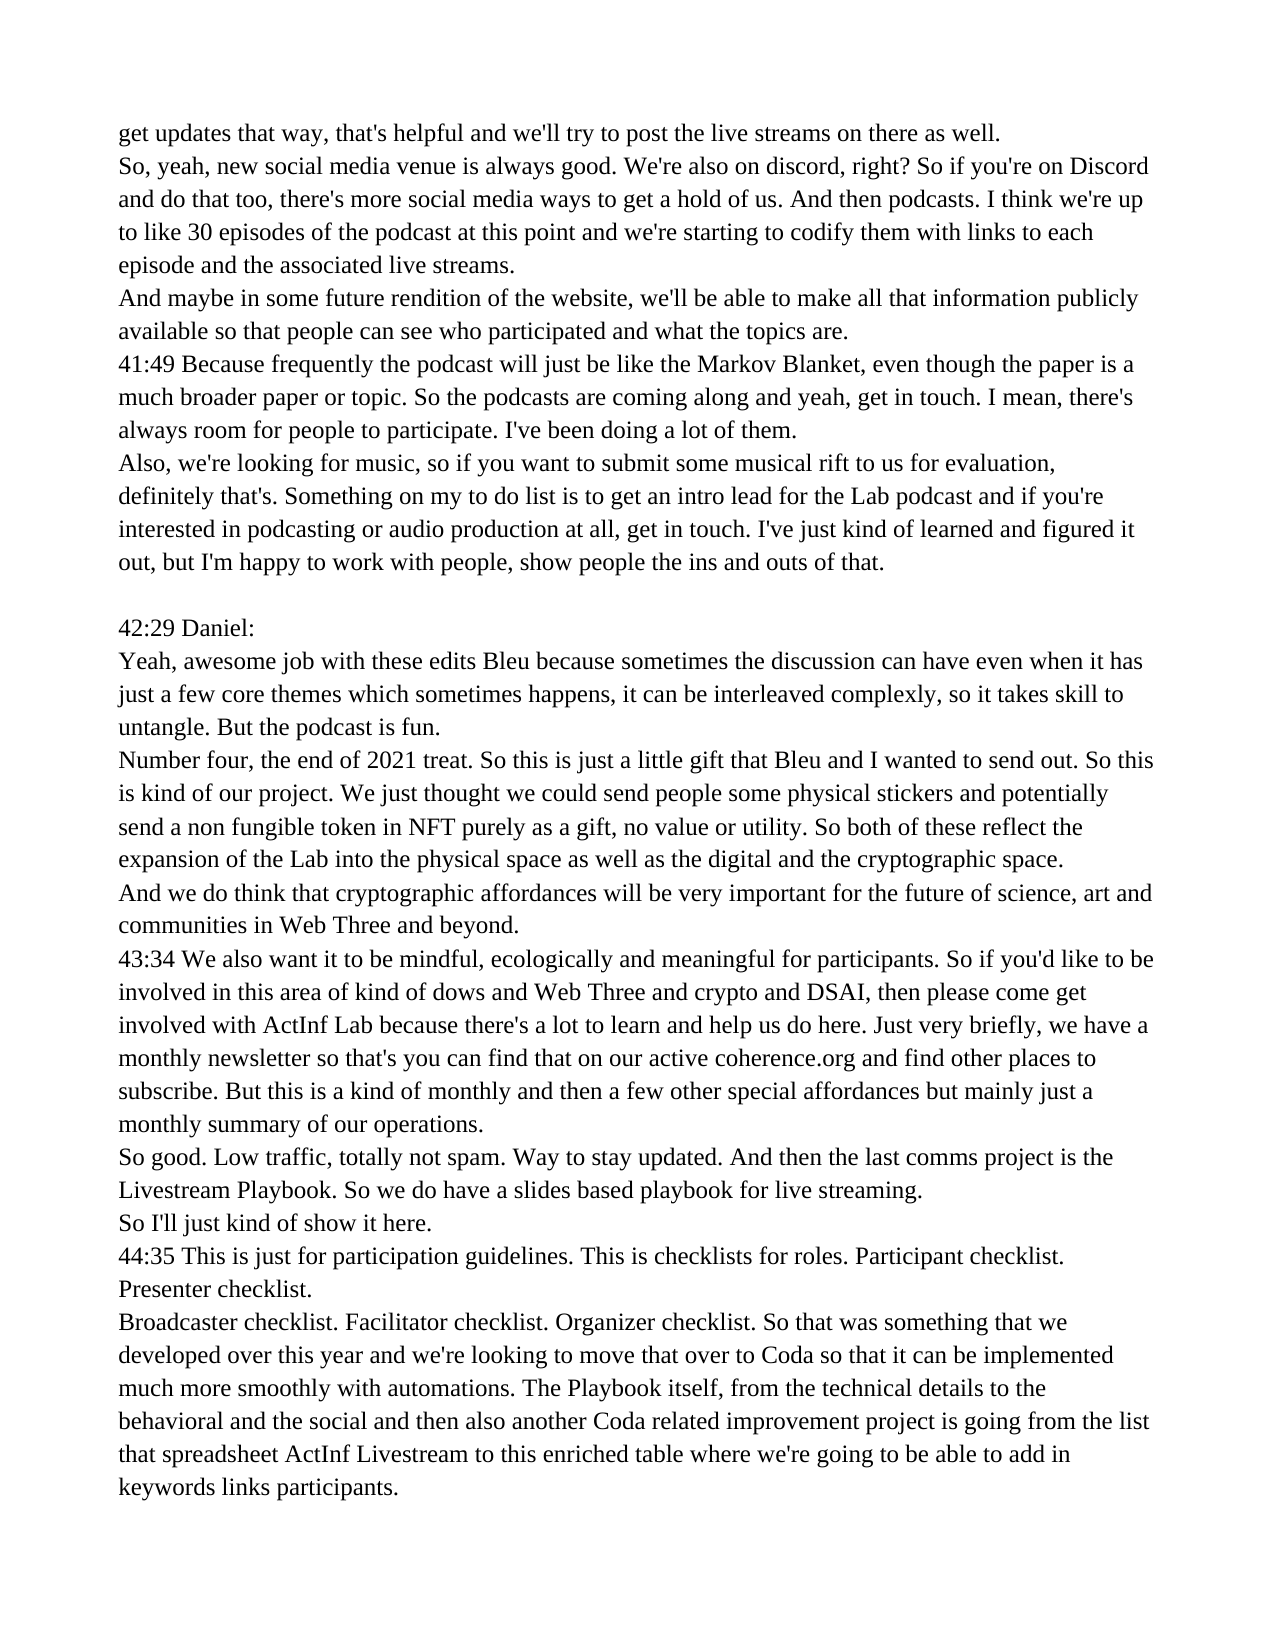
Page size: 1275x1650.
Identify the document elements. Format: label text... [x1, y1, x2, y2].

text Broadcaster checklist. Facilitator checklist. Organizer checklist. So that was something that we developed over this year and we're looking to move that over to Coda so that it can be implemented much more smoothly with automations. The Playbook itself, from the technical details to the behavioral and the social and then also another Coda related improvement project is going from the list that spreadsheet ActInf Livestream to this enriched table where we're going to be able to add in keywords links participants. [118, 1307, 1157, 1501]
text Yeah, awesome job with these edits Bleu because sometimes the discussion can have even when it has just a few core themes which sometimes happens, it can be interleaved complexly, so it takes skill to untangle. But the podcast is fun. [118, 646, 1157, 741]
text And we do think that cryptographic affordances will be very important for the future of science, art and communities in Web Three and beyond. [118, 878, 1157, 939]
text 44:35 This is just for participation guidelines. This is checklists for roles. Participant checklist. Presenter checklist. [118, 1241, 1157, 1303]
text And maybe in some future rendition of the website, we'll be able to make all that information publicly available so that people can see who participated and what the topics are. [118, 283, 1157, 345]
text 41:49 Because frequently the podcast will just be like the Markov Blanket, even though the paper is a much broader paper or topic. So the podcasts are coming along and yeah, get in touch. I mean, there's always room for people to participate. I've been doing a lot of them. [118, 349, 1157, 444]
text So good. Low traffic, totally not spam. Way to stay updated. And then the last comms project is the Livestream Playbook. So we do have a slides based playbook for live streaming. [118, 1142, 1157, 1203]
text So, yeah, new social media venue is always good. We're also on discord, right? So if you're on Discord and do that too, there's more social media ways to get a hold of us. And then podcasts. I think we're up to like 30 episodes of the podcast at this point and we're starting to codify them with links to each episode and the associated live streams. [118, 151, 1157, 279]
text 43:34 We also want it to be mindful, ecologically and meaningful for participants. So if you'd like to be involved in this area of kind of dows and Web Three and crypto and DSAI, then please come get involved with ActInf Lab because there's a lot to learn and help us do here. Just very briefly, we have a monthly newsletter so that's you can find that on our active coherence.org and find other places to subscribe. But this is a kind of monthly and then a few other special affordances but mainly just a monthly summary of our operations. [118, 944, 1157, 1137]
text get updates that way, that's helpful and we'll try to post the live streams on there as well. [118, 118, 1157, 147]
text So I'll just kind of show it here. [118, 1208, 1157, 1237]
text Also, we're looking for music, so if you want to submit some musical rift to us for evaluation, definitely that's. Something on my to do list is to get an intro lead for the Lab podcast and if you're interested in podcasting or audio production at all, get in touch. I've just kind of learned and figured it out, but I'm happy to work with people, show people the ins and outs of that. [118, 448, 1157, 576]
text Number four, the end of 2021 treat. So this is just a little gift that Bleu and I wanted to send out. So this is kind of our project. We just thought we could send people some physical stickers and potentially send a non fungible token in NFT purely as a gift, no value or utility. So both of these reflect the expansion of the Lab into the physical space as well as the digital and the cryptographic space. [118, 746, 1157, 873]
text 42:29 Daniel: [118, 613, 1157, 642]
